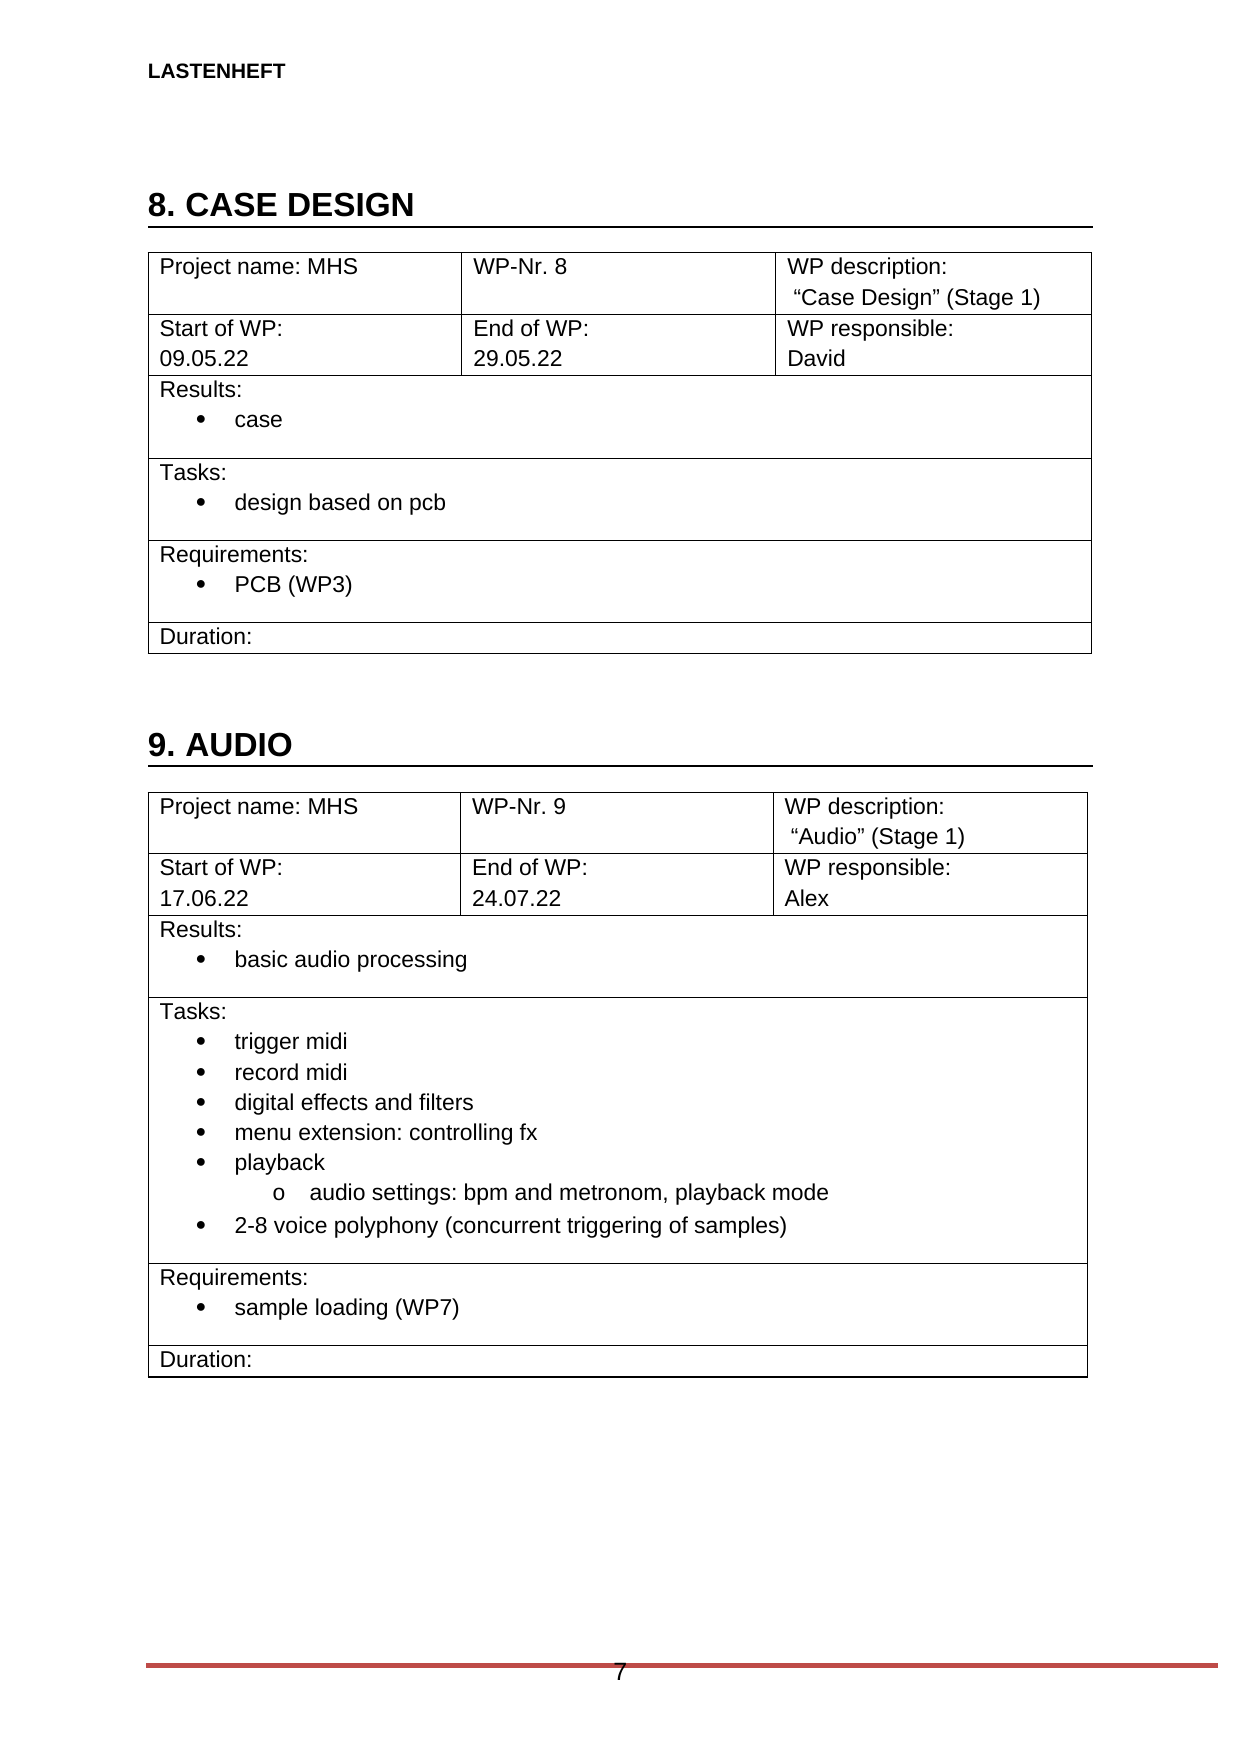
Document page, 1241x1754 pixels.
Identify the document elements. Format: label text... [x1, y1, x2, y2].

table_cell Tasks: trigger midi record midi digital effects and filters menu extension: controlling fx playback audio settings: bpm and metronom, playback mode 2-8 voice polyphony (concurrent triggering of samples) [149, 998, 1087, 1263]
table_header Project name: MHS [149, 793, 460, 853]
table_cell Duration: [149, 1346, 461, 1376]
table_cell Start of WP: 17.06.22 [149, 854, 460, 915]
subtitle Case Design [148, 185, 1093, 226]
table_cell Results: basic audio processing [149, 916, 1087, 997]
table_cell End of WP: 29.05.22 [462, 315, 775, 375]
table_cell WP responsible: David [776, 315, 1091, 375]
table_cell [461, 1346, 1087, 1376]
table_cell Tasks: design based on pcb [149, 459, 1091, 540]
subtitle Audio [148, 725, 1093, 765]
table_cell Start of WP: 09.05.22 [149, 315, 461, 375]
table_cell WP responsible: Alex [774, 854, 1087, 915]
table_header Project name: MHS [149, 253, 461, 314]
table_cell End of WP: 24.07.22 [461, 854, 773, 915]
table_cell Requirements: sample loading (WP7) [149, 1264, 1087, 1345]
table_header WP description: “Case Design” (Stage 1) [776, 253, 1091, 314]
table_header WP description: “Audio” (Stage 1) [774, 793, 1087, 853]
table_cell Duration: [149, 623, 462, 653]
table_header WP-Nr. 9 [461, 793, 773, 853]
table_cell Results: case [149, 376, 1091, 457]
table_cell Requirements: PCB (WP3) [149, 541, 1091, 622]
table_cell [462, 623, 1091, 653]
table_header WP-Nr. 8 [462, 253, 775, 314]
